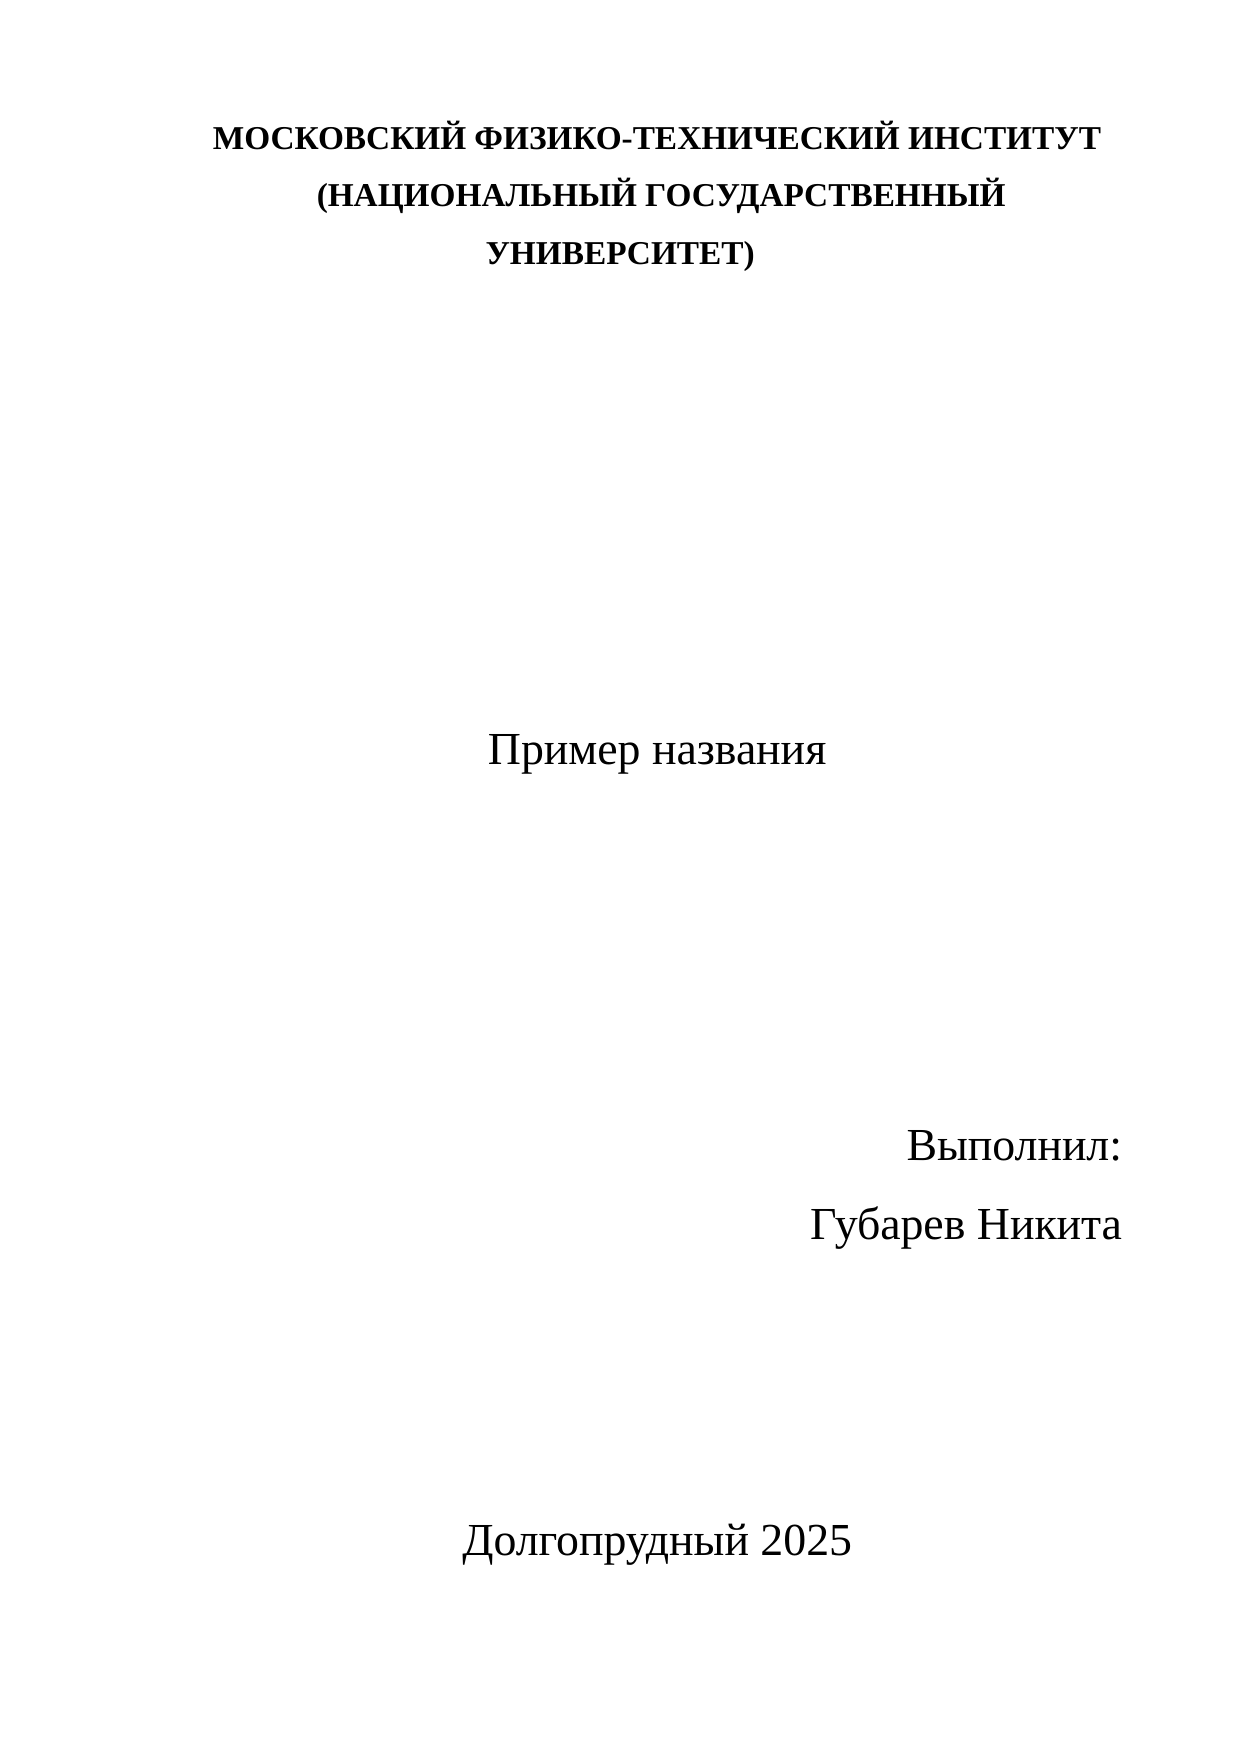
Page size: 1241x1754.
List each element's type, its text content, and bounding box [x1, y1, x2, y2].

text Выполнил: [118, 1117, 1122, 1170]
text Губарев Никита [118, 1196, 1122, 1249]
text (НАЦИОНАЛЬНЫЙ ГОСУДАРСТВЕННЫЙ УНИВЕРСИТЕТ) [118, 176, 1122, 271]
text МОСКОВСКИЙ ФИЗИКО-ТЕХНИЧЕСКИЙ ИНСТИТУТ [118, 118, 1122, 156]
text Пример названия [118, 722, 1122, 774]
text Долгопрудный 2025 [118, 1512, 1122, 1565]
